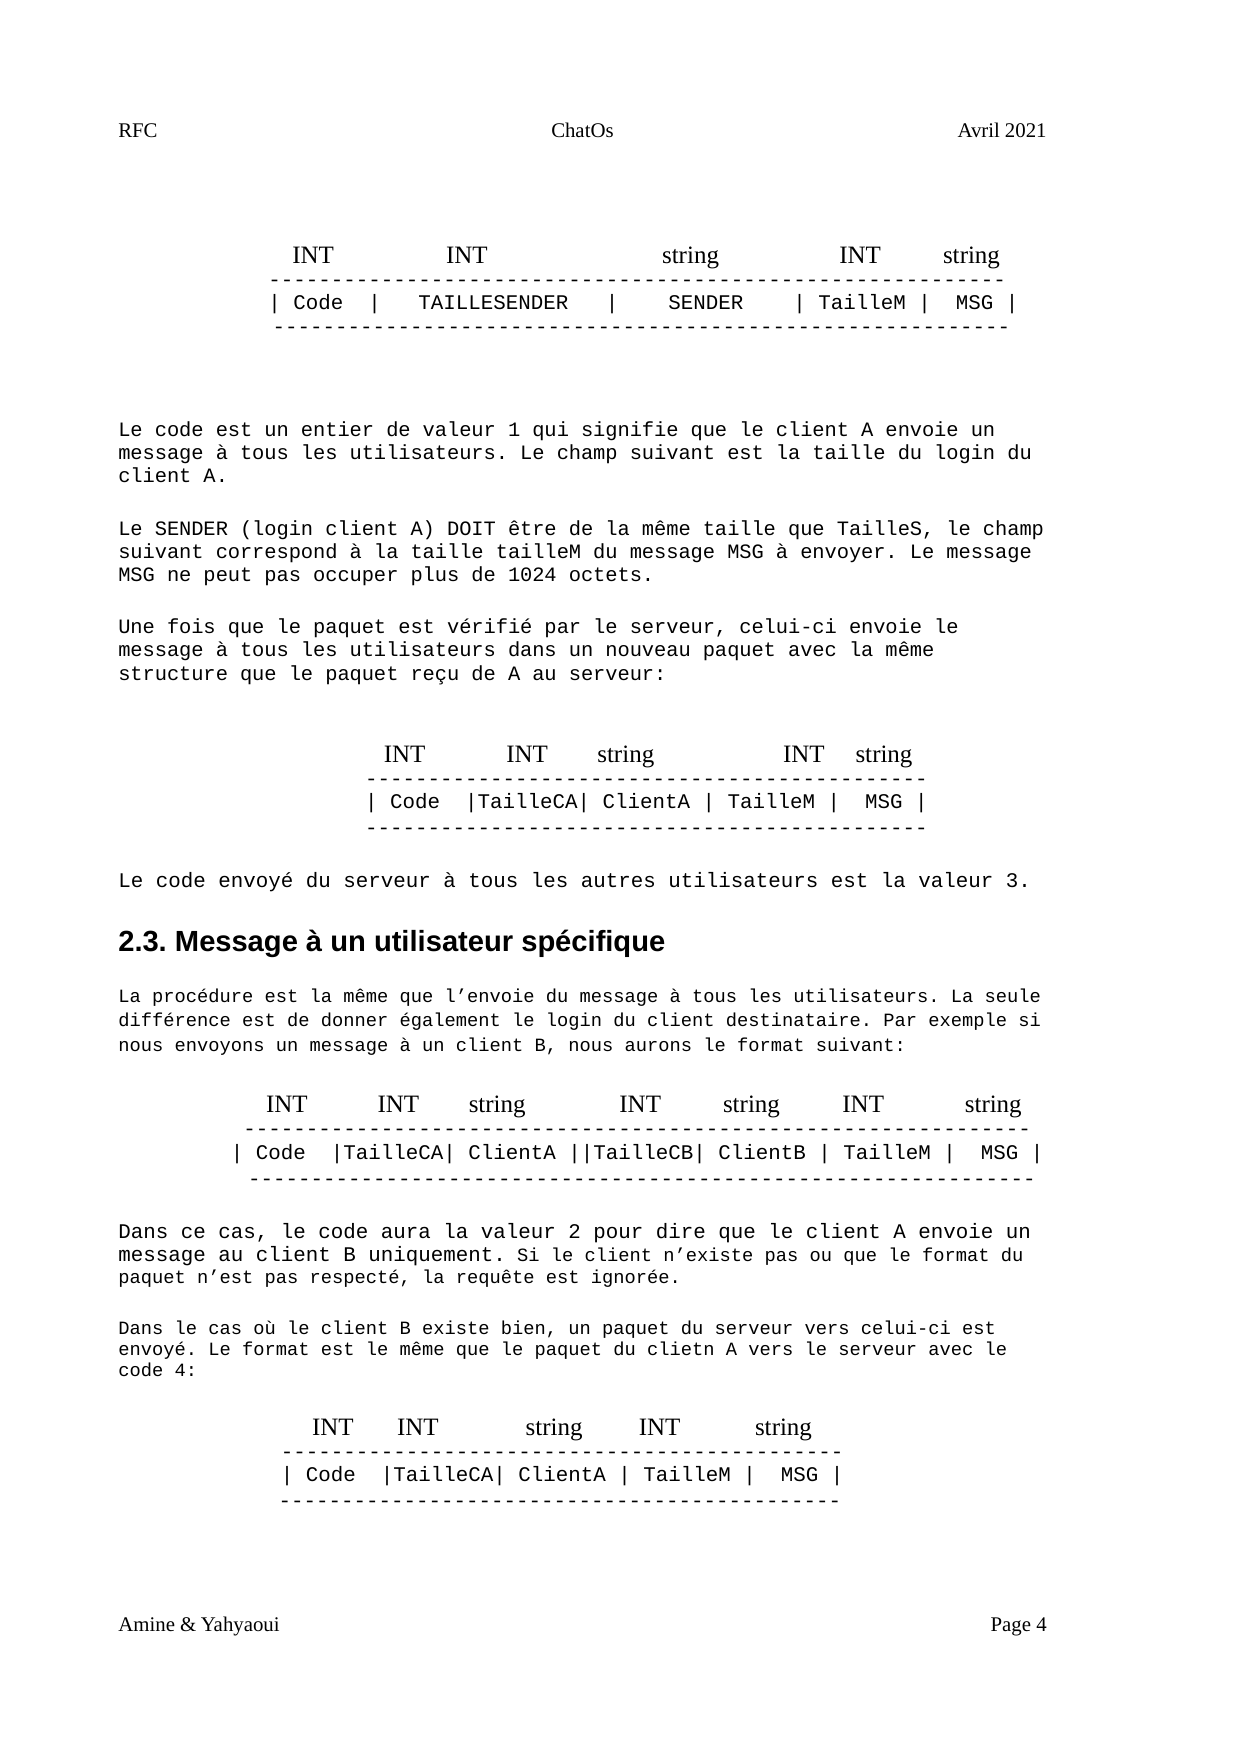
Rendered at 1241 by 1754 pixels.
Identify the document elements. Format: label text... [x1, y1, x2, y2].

text INT INT string INT string [118, 739, 1047, 768]
text --------------------------------------------------------------- [118, 1118, 1047, 1142]
text --------------------------------------------- [118, 768, 1047, 792]
text Dans ce cas, le code aura la valeur 2 pour dire que le client A envoie un message au client B uniquement. Si le client n’existe pas ou que le format du paquet n’est pas respecté, la requête est ignorée. [118, 1221, 1047, 1289]
text Le code est un entier de valeur 1 qui signifie que le client A envoie un message à tous les utilisateurs. Le champ suivant est la taille du login du client A. [118, 420, 1047, 489]
text ----------------------------------------------------------- [118, 316, 1047, 340]
text | Code | TAILLESENDER | SENDER | TailleM | MSG | [118, 292, 1047, 316]
text | Code |TailleCA| ClientA | TailleM | MSG | [118, 1464, 1047, 1488]
text INT INT string INT string INT string [118, 1089, 1047, 1118]
text Le SENDER (login client A) DOIT être de la même taille que TailleS, le champ suivant correspond à la taille tailleM du message MSG à envoyer. Le message MSG ne peut pas occuper plus de 1024 octets. [118, 518, 1047, 587]
text --------------------------------------------------------------- [118, 1165, 1047, 1191]
subtitle 2.3. Message à un utilisateur spécifique [118, 924, 1047, 957]
text --------------------------------------------- [118, 1441, 1047, 1464]
text --------------------------------------------- [118, 815, 1047, 841]
text Une fois que le paquet est vérifié par le serveur, celui-ci envoie le message à tous les utilisateurs dans un nouveau paquet avec la même structure que le paquet reçu de A au serveur: [118, 617, 1047, 710]
text La procédure est la même que l’envoie du message à tous les utilisateurs. La seule différence est de donner également le login du client destinataire. Par exemple si nous envoyons un message à un client B, nous aurons le format suivant: [118, 987, 1047, 1057]
text | Code |TailleCA| ClientA ||TailleCB| ClientB | TailleM | MSG | [118, 1142, 1047, 1165]
text | Code |TailleCA| ClientA | TailleM | MSG | [118, 792, 1047, 815]
text Le code envoyé du serveur à tous les autres utilisateurs est la valeur 3. [118, 871, 1047, 894]
text Dans le cas où le client B existe bien, un paquet du serveur vers celui-ci est envoyé. Le format est le même que le paquet du clietn A vers le serveur avec le code 4: [118, 1319, 1047, 1382]
text ----------------------------------------------------------- [118, 268, 1047, 292]
text INT INT string INT string [118, 240, 1047, 268]
text INT INT string INT string [118, 1412, 1047, 1441]
text --------------------------------------------- [118, 1488, 1047, 1514]
